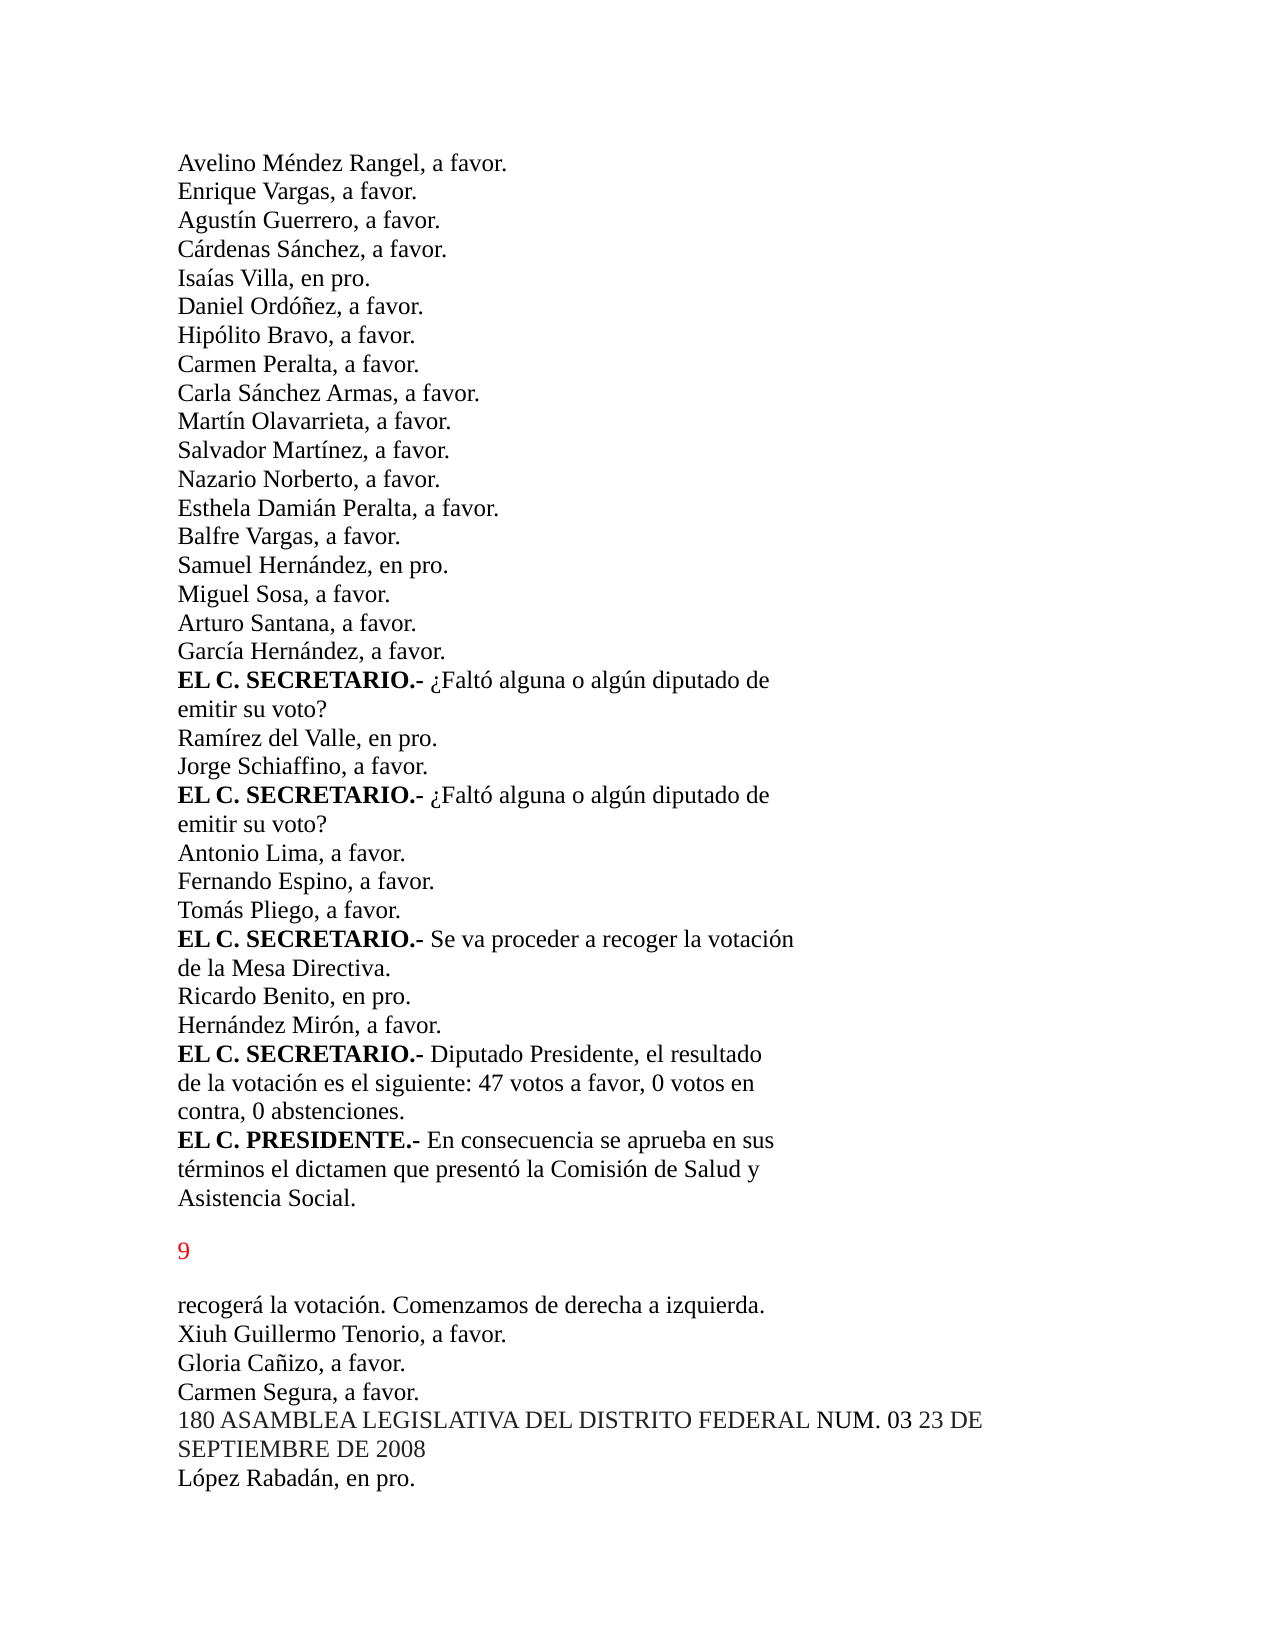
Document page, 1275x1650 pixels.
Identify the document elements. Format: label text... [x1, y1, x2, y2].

text EL C. SECRETARIO.- ¿Faltó alguna o algún diputado de [177, 780, 1098, 809]
text Jorge Schiaffino, a favor. [177, 751, 1098, 780]
text EL C. SECRETARIO.- Se va proceder a recoger la votación [177, 924, 1098, 953]
text términos el dictamen que presentó la Comisión de Salud y [177, 1154, 1098, 1183]
text Cárdenas Sánchez, a favor. [177, 234, 1098, 263]
text Salvador Martínez, a favor. [177, 435, 1098, 464]
text López Rabadán, en pro. [177, 1463, 1098, 1492]
text EL C. PRESIDENTE.- En consecuencia se aprueba en sus [177, 1125, 1098, 1154]
text Avelino Méndez Rangel, a favor. [177, 148, 1098, 176]
text Ricardo Benito, en pro. [177, 981, 1098, 1010]
text García Hernández, a favor. [177, 636, 1098, 665]
text Gloria Cañizo, a favor. [177, 1348, 1098, 1377]
text Esthela Damián Peralta, a favor. [177, 493, 1098, 521]
text 9 [177, 1236, 1098, 1265]
text Balfre Vargas, a favor. [177, 521, 1098, 550]
text Enrique Vargas, a favor. [177, 176, 1098, 205]
text Agustín Guerrero, a favor. [177, 205, 1098, 234]
text contra, 0 abstenciones. [177, 1096, 1098, 1125]
text Isaías Villa, en pro. [177, 263, 1098, 291]
text EL C. SECRETARIO.- Diputado Presidente, el resultado [177, 1039, 1098, 1068]
text 180 ASAMBLEA LEGISLATIVA DEL DISTRITO FEDERAL NUM. 03 23 DE SEPTIEMBRE DE 2008 [177, 1405, 1098, 1463]
text Ramírez del Valle, en pro. [177, 723, 1098, 751]
text Fernando Espino, a favor. [177, 866, 1098, 895]
text Nazario Norberto, a favor. [177, 464, 1098, 493]
text de la Mesa Directiva. [177, 953, 1098, 981]
text Asistencia Social. [177, 1183, 1098, 1211]
text de la votación es el siguiente: 47 votos a favor, 0 votos en [177, 1068, 1098, 1096]
text emitir su voto? [177, 694, 1098, 723]
text Arturo Santana, a favor. [177, 608, 1098, 636]
text EL C. SECRETARIO.- ¿Faltó alguna o algún diputado de [177, 665, 1098, 694]
text Carla Sánchez Armas, a favor. [177, 378, 1098, 406]
text Hipólito Bravo, a favor. [177, 320, 1098, 349]
text emitir su voto? [177, 809, 1098, 838]
text Antonio Lima, a favor. [177, 838, 1098, 866]
text Tomás Pliego, a favor. [177, 895, 1098, 924]
text Xiuh Guillermo Tenorio, a favor. [177, 1319, 1098, 1348]
text Martín Olavarrieta, a favor. [177, 406, 1098, 435]
text Samuel Hernández, en pro. [177, 550, 1098, 579]
text recogerá la votación. Comenzamos de derecha a izquierda. [177, 1290, 1098, 1319]
text Carmen Peralta, a favor. [177, 349, 1098, 378]
text Miguel Sosa, a favor. [177, 579, 1098, 608]
text Hernández Mirón, a favor. [177, 1010, 1098, 1039]
text Carmen Segura, a favor. [177, 1377, 1098, 1405]
text Daniel Ordóñez, a favor. [177, 291, 1098, 320]
